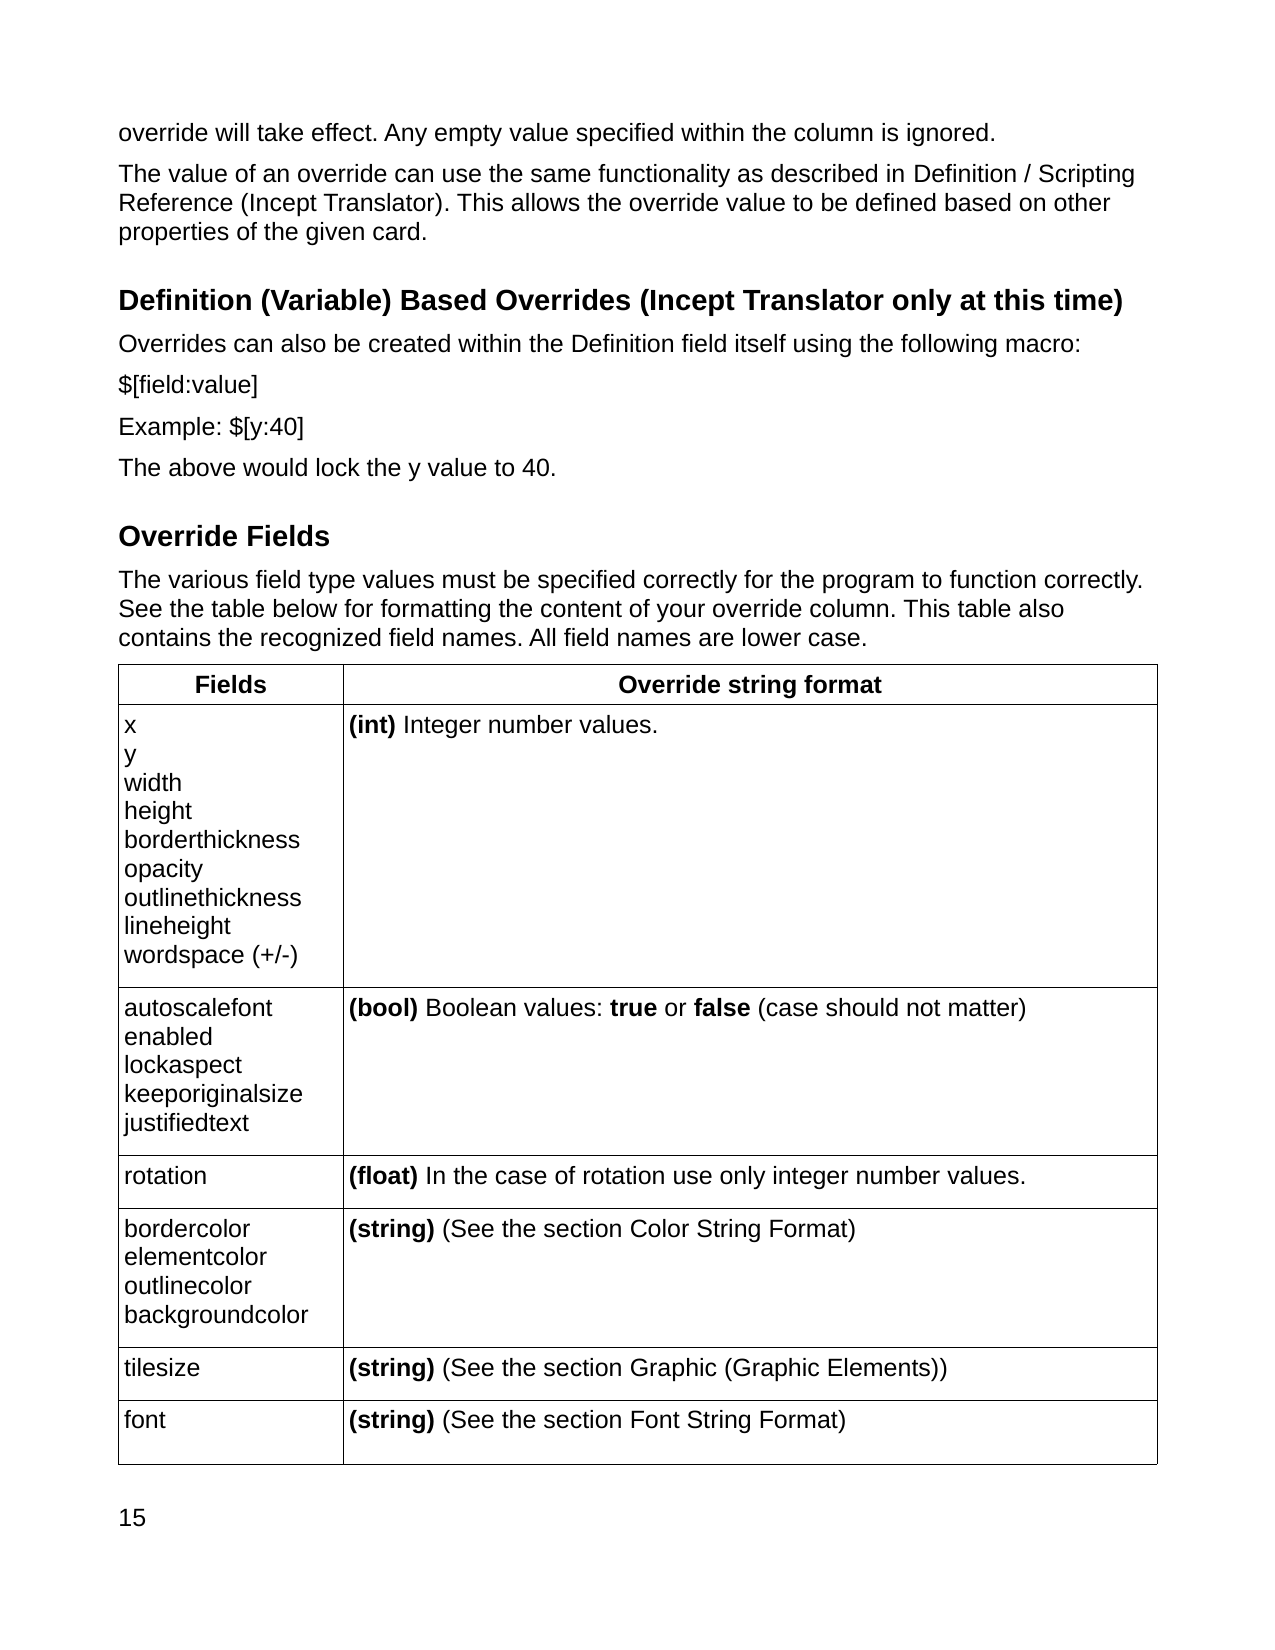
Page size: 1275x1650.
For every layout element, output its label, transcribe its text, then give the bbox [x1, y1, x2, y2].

table_cell (float) In the case of rotation use only integer number values. [344, 1156, 1157, 1208]
table_cell (int) Integer number values. [344, 705, 1157, 987]
table_cell tilesize [119, 1348, 343, 1399]
table_cell autoscalefont enabled lockaspect keeporiginalsize justifiedtext [119, 988, 343, 1155]
table_header Override string format [344, 665, 1157, 704]
text Overrides can also be created within the Definition field itself using the following macro: [118, 329, 1157, 358]
table_cell x y width height borderthickness opacity outlinethickness lineheight wordspace (+/-) [119, 705, 343, 987]
table_cell (bool) Boolean values: true or false (case should not matter) [344, 988, 1157, 1155]
text override will take effect. Any empty value specified within the column is ignored. [118, 118, 1157, 147]
table_cell rotation [119, 1156, 343, 1208]
subtitle Override Fields [118, 519, 1157, 553]
text The various field type values must be specified correctly for the program to function correctly. See the table below for formatting the content of your override column. This table also contains the recognized field names. All field names are lower case. [118, 565, 1157, 651]
text The value of an override can use the same functionality as described in Definition / Scripting Reference (Incept Translator). This allows the override value to be defined based on other properties of the given card. [118, 159, 1157, 246]
text Example: $[y:40] [118, 412, 1157, 440]
text $[field:value] [118, 370, 1157, 399]
subtitle Definition (Variable) Based Overrides (Incept Translator only at this time) [118, 283, 1157, 317]
text The above would lock the y value to 40. [118, 453, 1157, 482]
table_cell bordercolor elementcolor outlinecolor backgroundcolor [119, 1209, 343, 1347]
table_cell (string) (See the section Color String Format) [344, 1209, 1157, 1347]
table_cell (string) (See the section Font String Format) [344, 1401, 1157, 1464]
table_header Fields [119, 665, 343, 704]
table_cell font [119, 1401, 343, 1464]
table_cell (string) (See the section Graphic (Graphic Elements)) [344, 1348, 1157, 1399]
